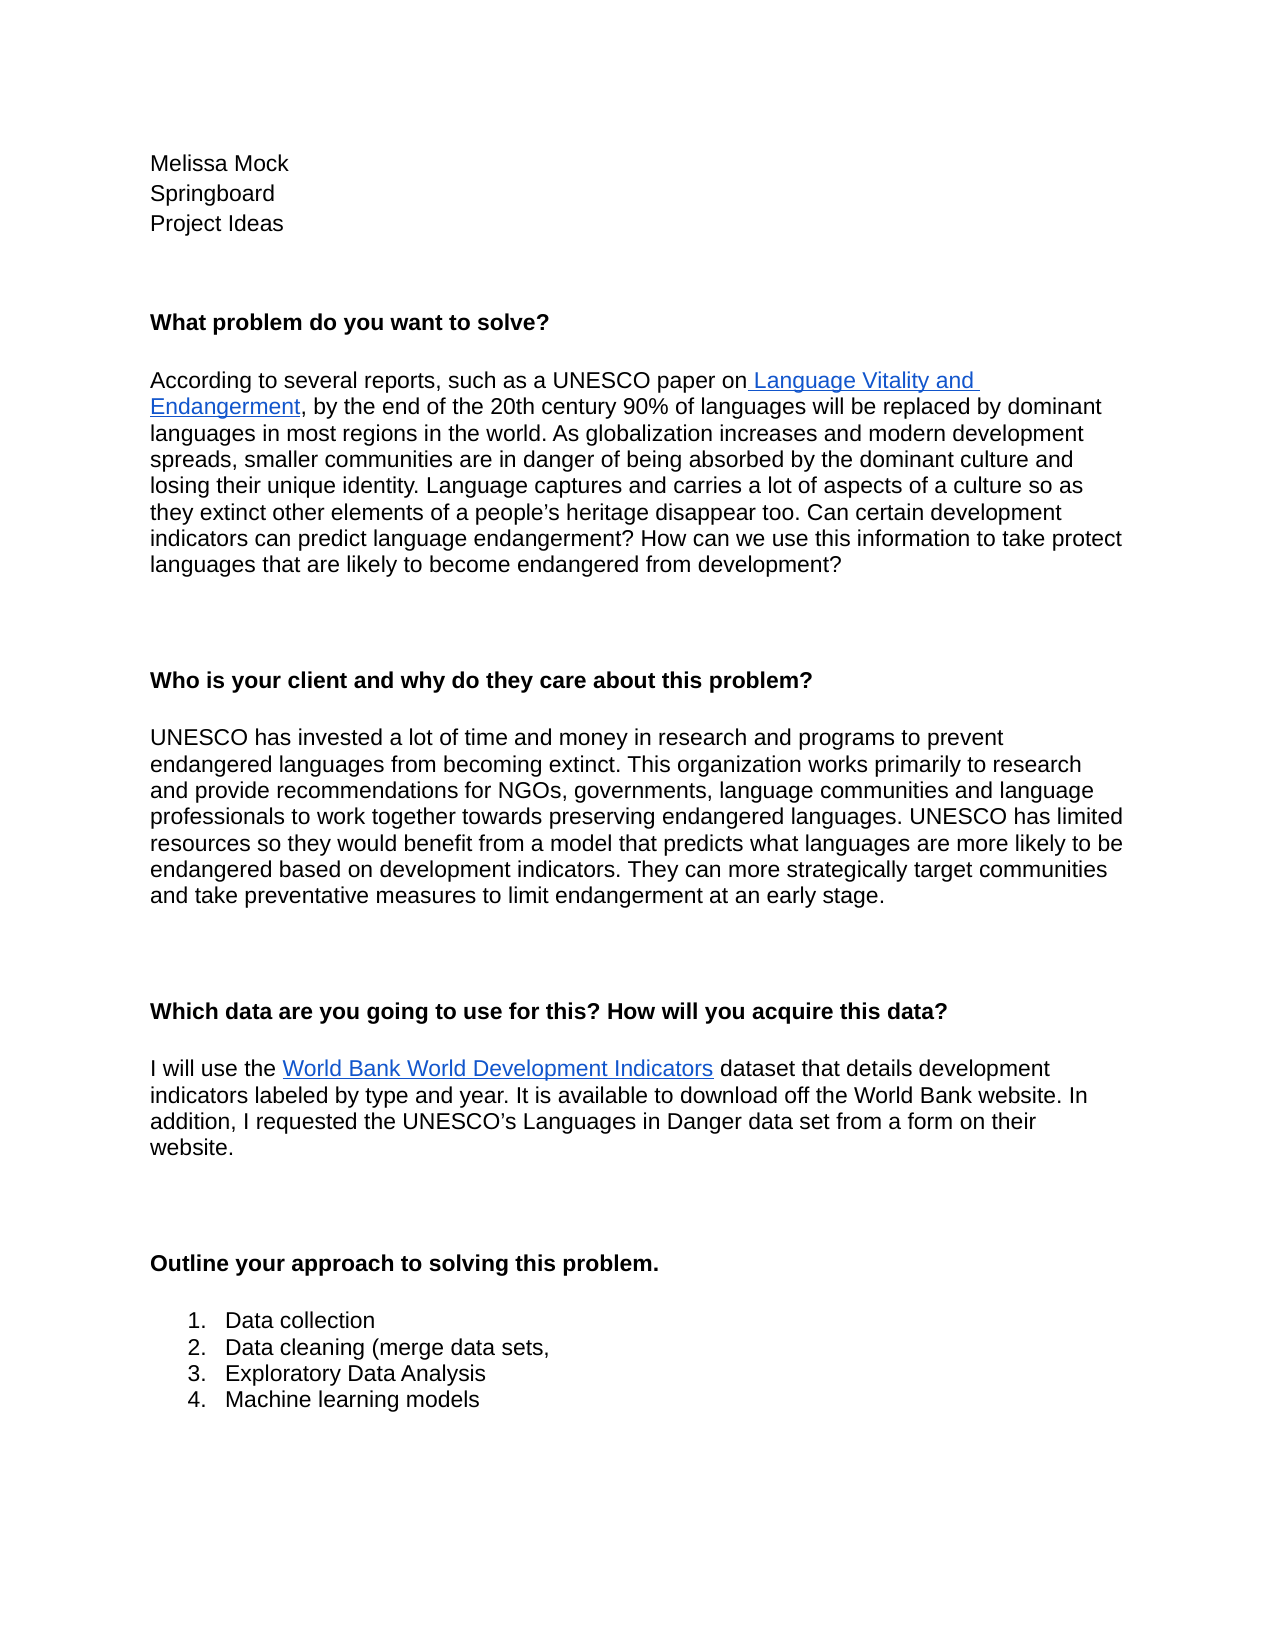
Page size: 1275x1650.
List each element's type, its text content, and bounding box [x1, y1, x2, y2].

list Data cleaning (merge data sets, [187, 1333, 1125, 1360]
text According to several reports, such as a UNESCO paper on Language Vitality and Endangerment, by the end of the 20th century 90% of languages will be replaced by dominant languages in most regions in the world. As globalization increases and modern development spreads, smaller communities are in danger of being absorbed by the dominant culture and losing their unique identity. Language captures and carries a lot of aspects of a culture so as they extinct other elements of a people’s heritage disappear too. Can certain development indicators can predict language endangerment? How can we use this information to take protect languages that are likely to become endangered from development? [150, 367, 1125, 578]
list Machine learning models [187, 1386, 1125, 1412]
text Which data are you going to use for this? How will you acquire this data? [150, 998, 1125, 1024]
text UNESCO has invested a lot of time and money in research and programs to prevent endangered languages from becoming extinct. This organization works primarily to research and provide recommendations for NGOs, governments, language communities and language professionals to work together towards preserving endangered languages. UNESCO has limited resources so they would benefit from a model that predicts what languages are more likely to be endangered based on development indicators. They can more strategically target communities and take preventative measures to limit endangerment at an early stage. [150, 724, 1125, 909]
text I will use the World Bank World Development Indicators dataset that details development indicators labeled by type and year. It is available to download off the World Bank website. In addition, I requested the UNESCO’s Languages in Danger data set from a form on their website. [150, 1055, 1125, 1161]
text Outline your approach to solving this problem. [150, 1249, 1125, 1276]
text Who is your client and why do they care about this problem? [150, 667, 1125, 693]
text Melissa Mock [150, 150, 1125, 176]
text Project Ideas [150, 210, 1125, 237]
text Springboard [150, 180, 1125, 207]
list Data collection [187, 1307, 1125, 1333]
list Exploratory Data Analysis [187, 1360, 1125, 1386]
text What problem do you want to solve? [150, 309, 1125, 336]
